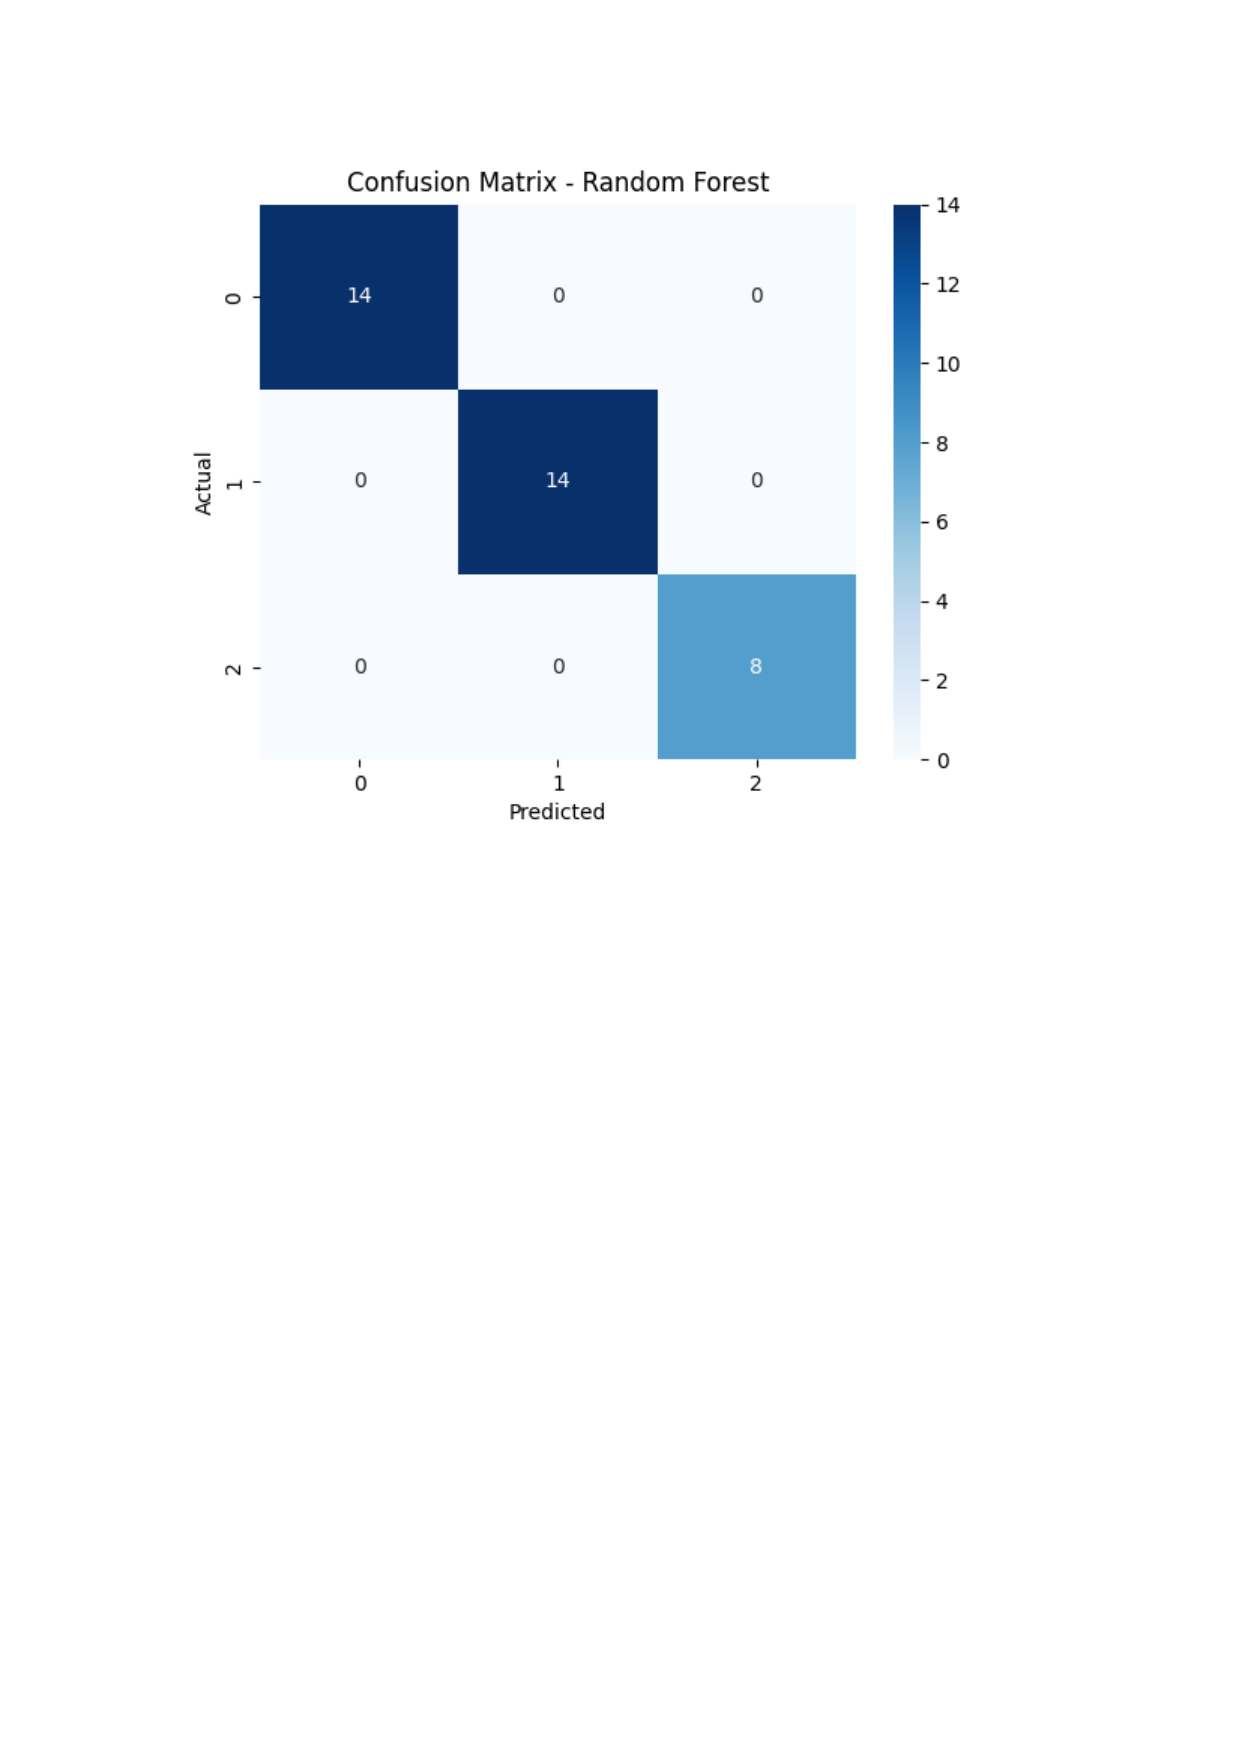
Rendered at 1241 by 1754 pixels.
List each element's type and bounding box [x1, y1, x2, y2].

picture [140, 118, 1100, 839]
